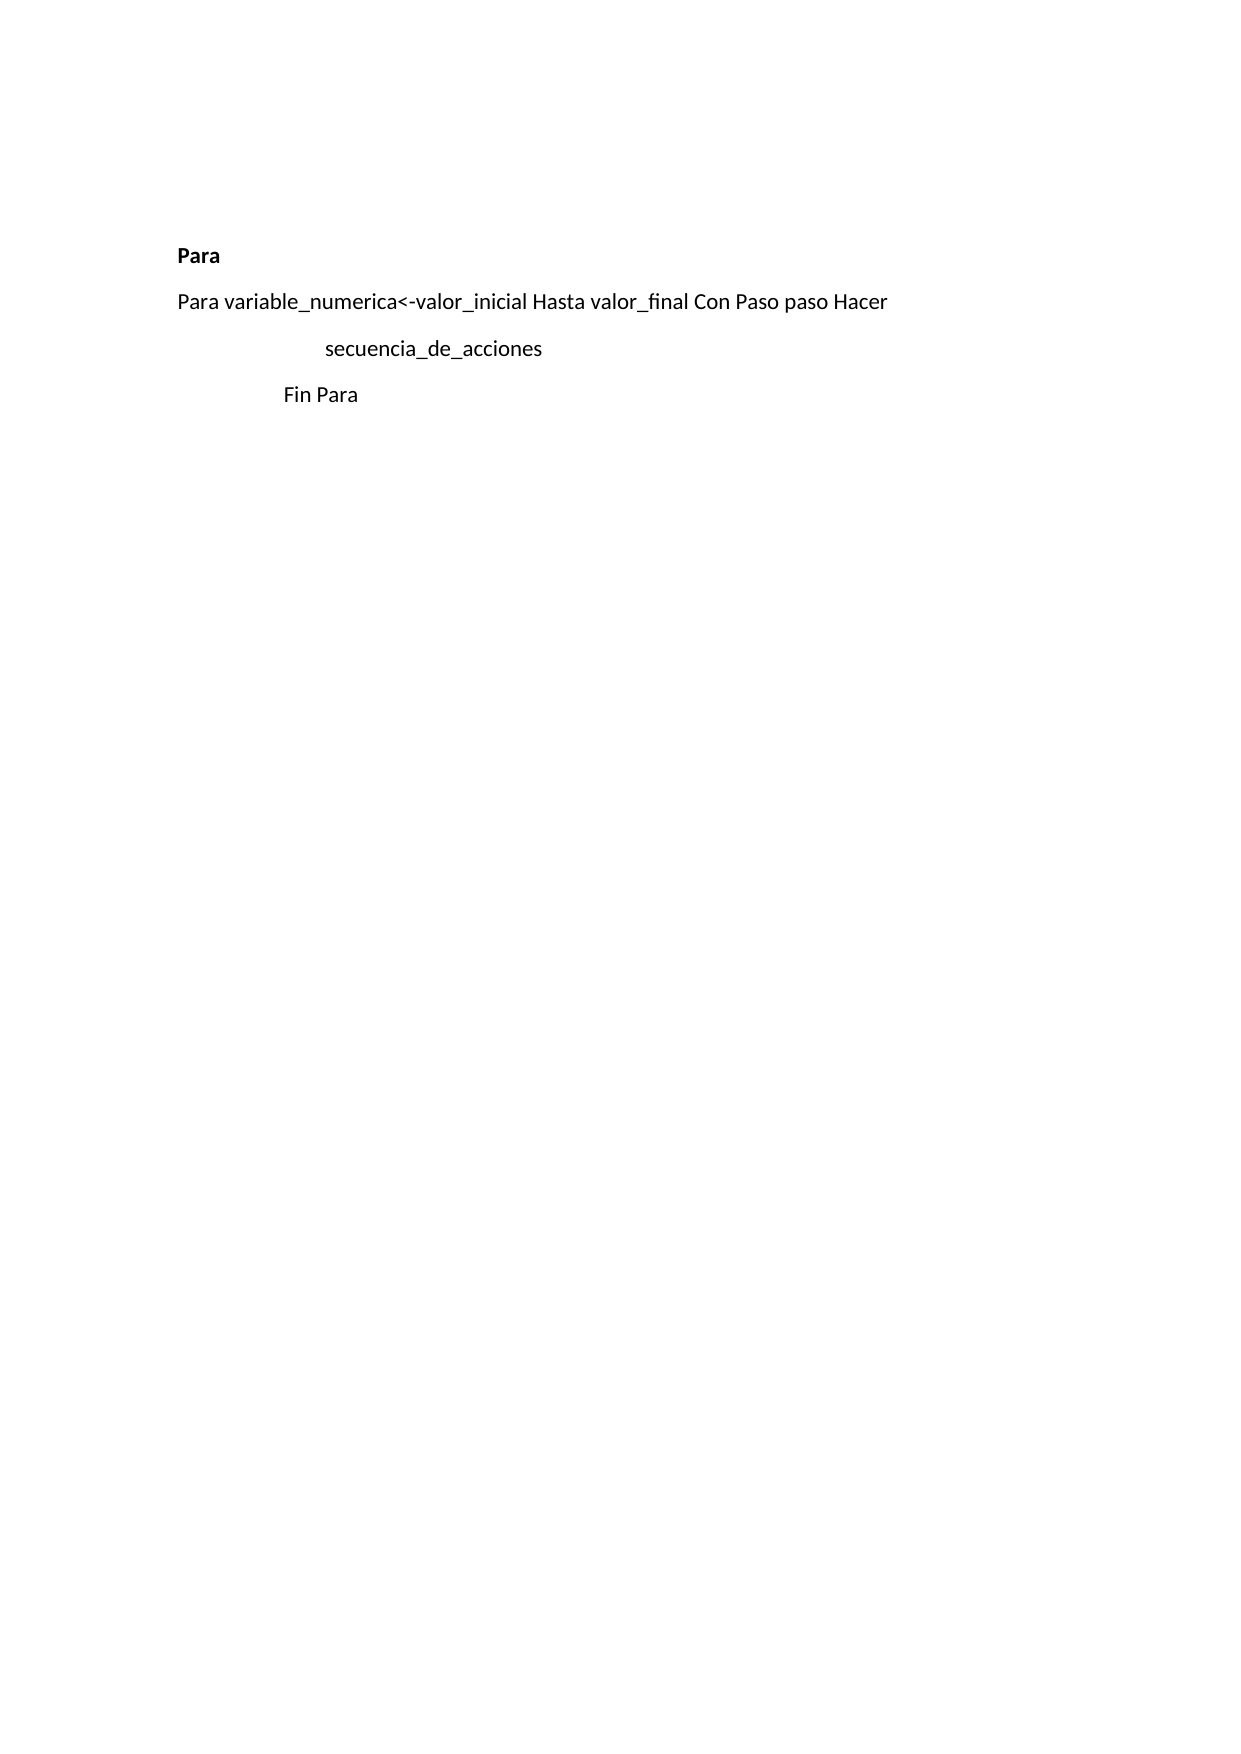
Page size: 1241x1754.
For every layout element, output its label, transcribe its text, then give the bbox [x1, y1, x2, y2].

text Fin Para [177, 380, 1063, 408]
text secuencia_de_acciones [177, 334, 1063, 362]
text Para [177, 241, 1063, 269]
text Para variable_numerica<-valor_inicial Hasta valor_final Con Paso paso Hacer [177, 287, 1063, 315]
